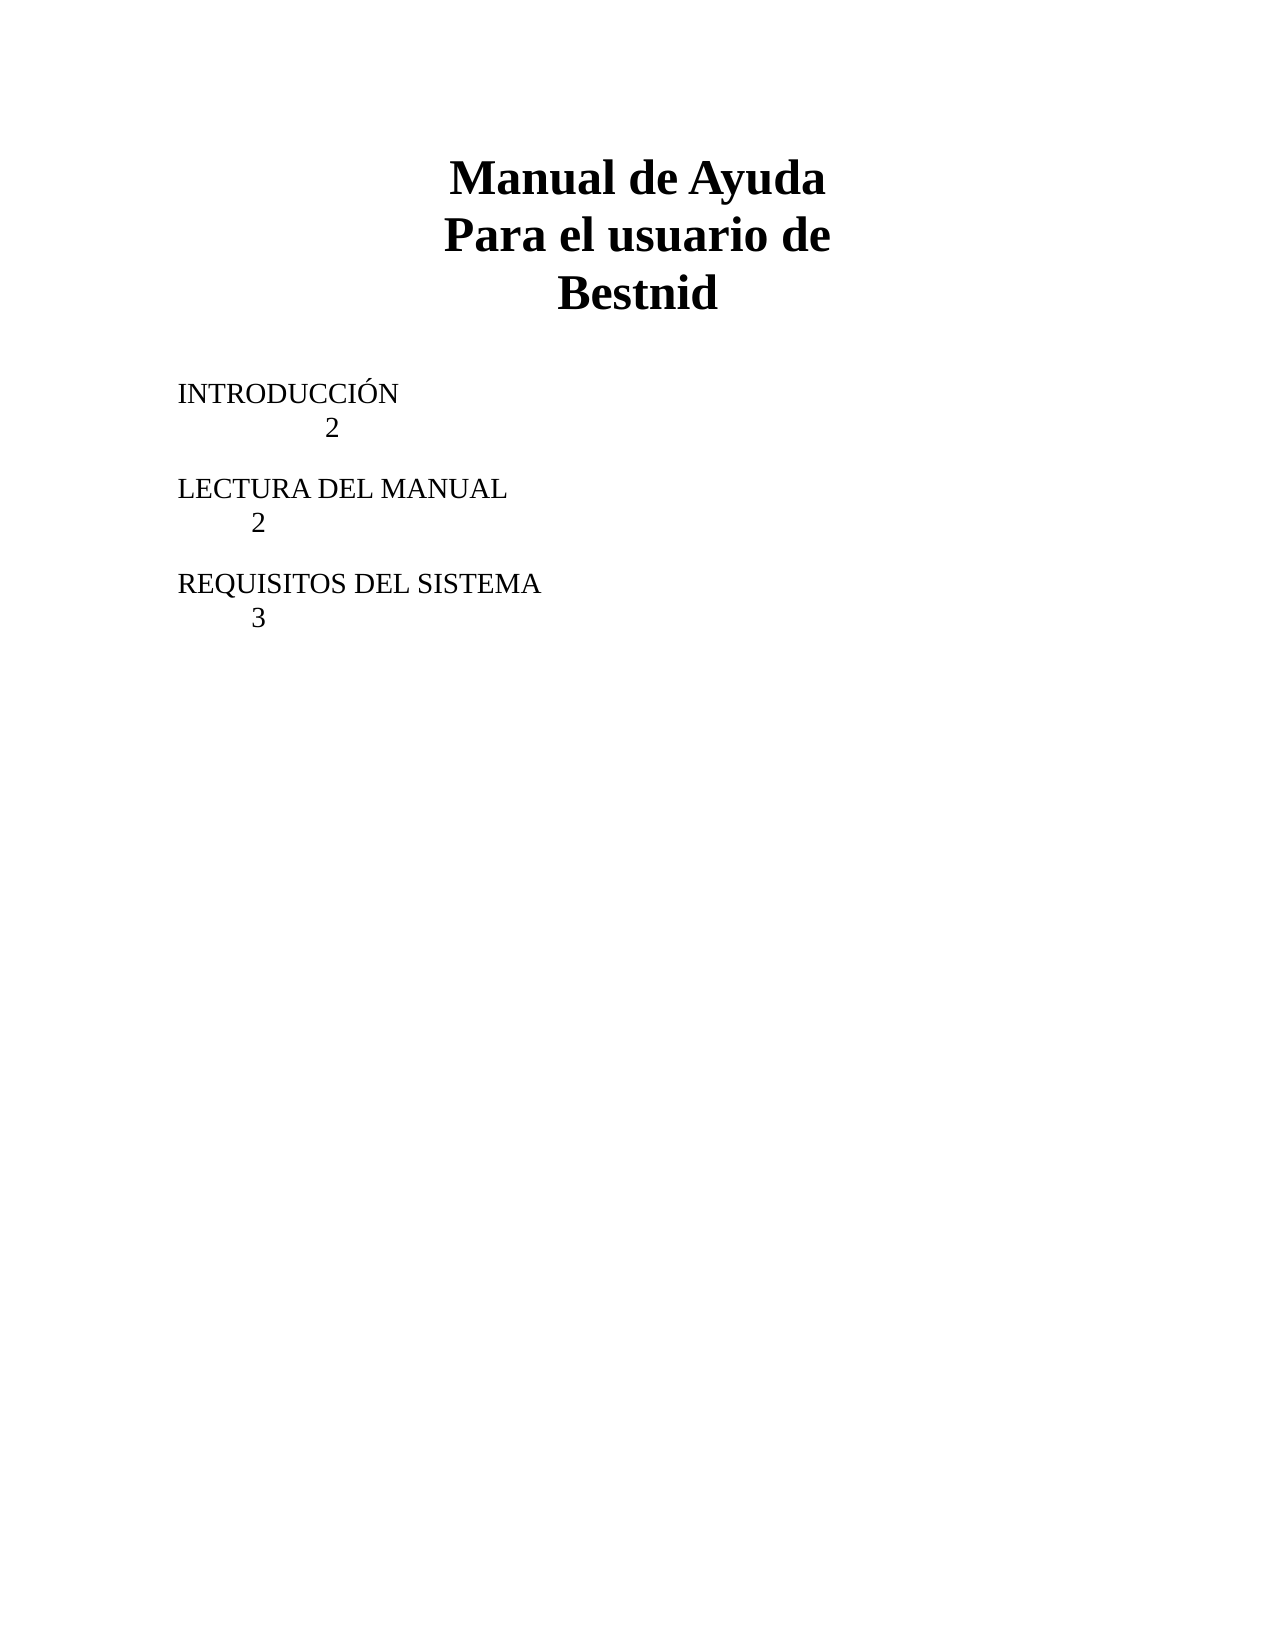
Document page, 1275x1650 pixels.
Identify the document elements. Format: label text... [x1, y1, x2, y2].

text INTRODUCCIÓN 2 [177, 376, 1098, 443]
text REQUISITOS DEL SISTEMA 3 [177, 566, 1098, 633]
text Bestnid [177, 263, 1098, 320]
text LECTURA DEL MANUAL 2 [177, 471, 1098, 538]
text Manual de Ayuda [177, 148, 1098, 205]
text Para el usuario de [177, 205, 1098, 263]
